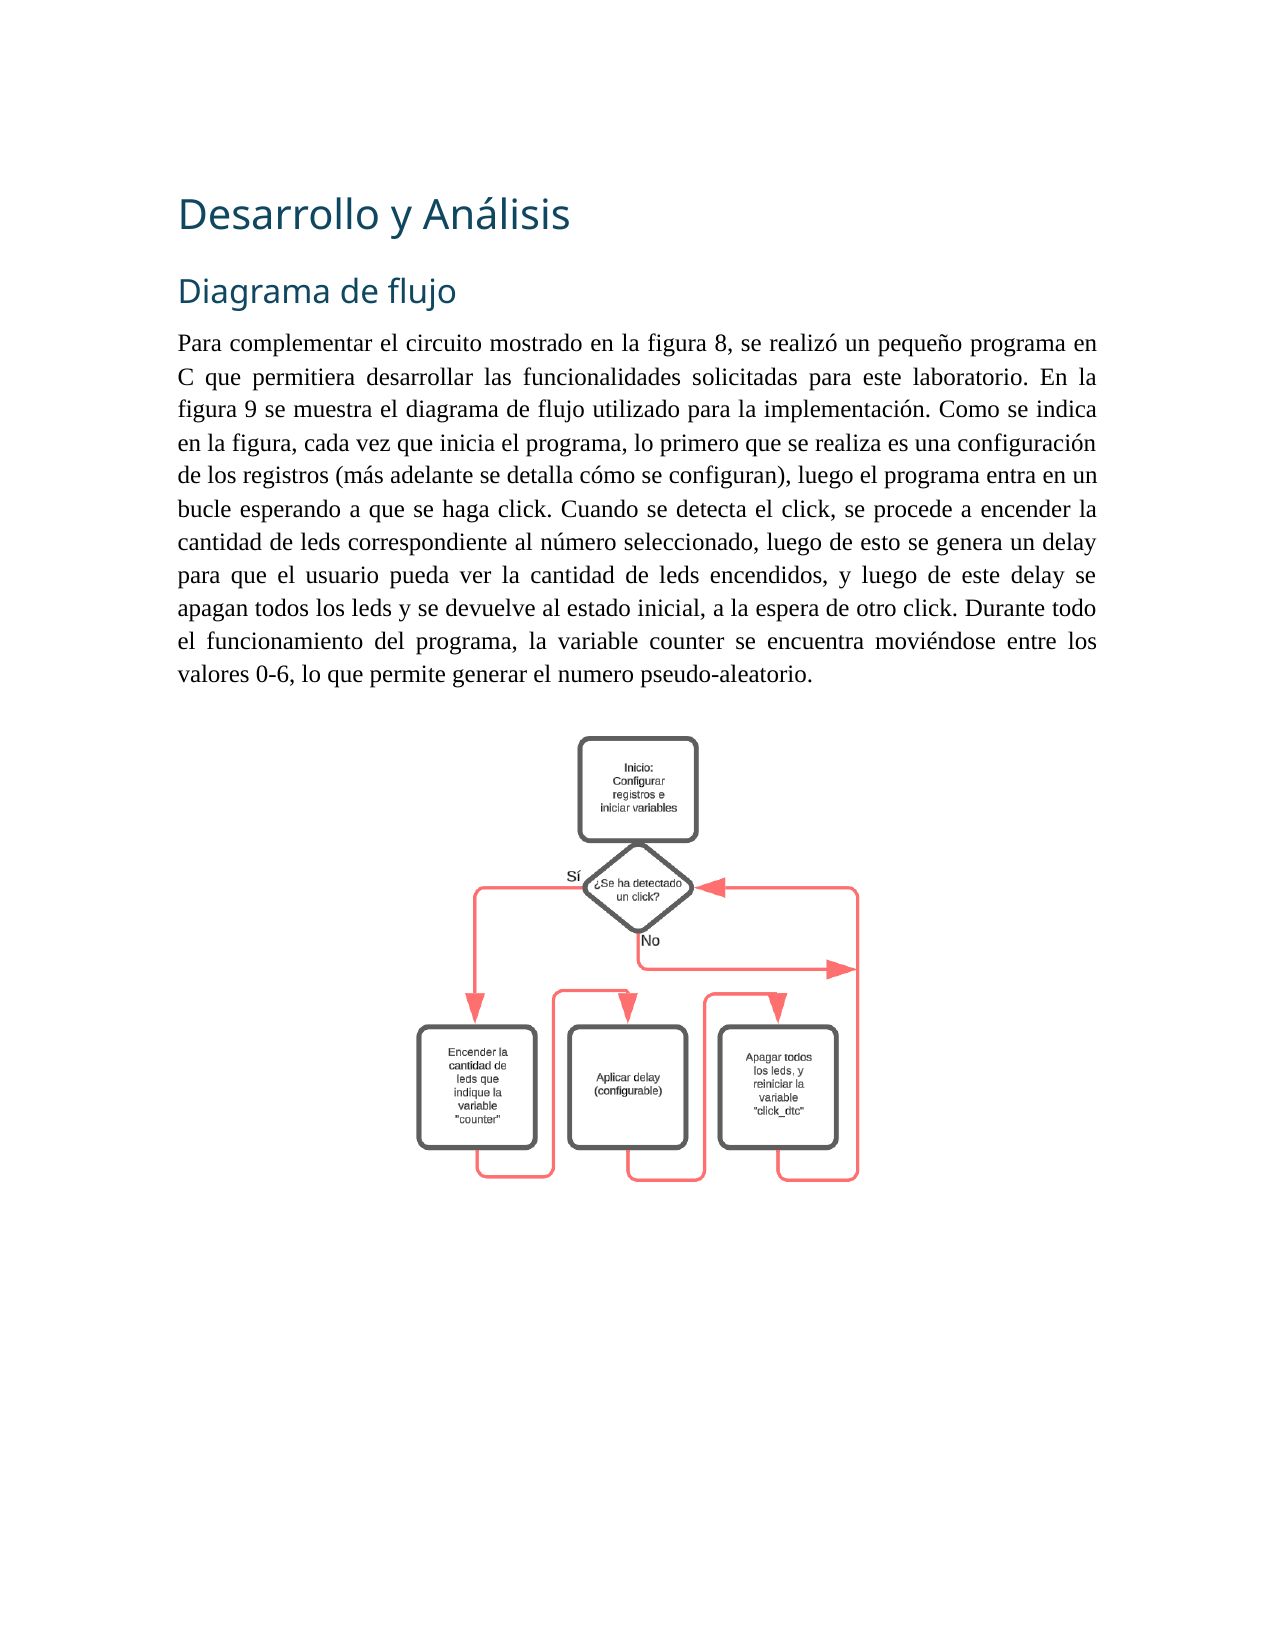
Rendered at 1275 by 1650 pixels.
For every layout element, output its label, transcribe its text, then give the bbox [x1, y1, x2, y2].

subtitle Desarrollo y Análisis [177, 185, 1098, 242]
text Para complementar el circuito mostrado en la figura 8, se realizó un pequeño programa en C que permitiera desarrollar las funcionalidades solicitadas para este laboratorio. En la figura 9 se muestra el diagrama de flujo utilizado para la implementación. Como se indica en la figura, cada vez que inicia el programa, lo primero que se realiza es una configuración de los registros (más adelante se detalla cómo se configuran), luego el programa entra en un bucle esperando a que se haga click. Cuando se detecta el click, se procede a encender la cantidad de leds correspondiente al número seleccionado, luego de esto se genera un delay para que el usuario pueda ver la cantidad de leds encendidos, y luego de este delay se apagan todos los leds y se devuelve al estado inicial, a la espera de otro click. Durante todo el funcionamiento del programa, la variable counter se encuentra moviéndose entre los valores 0-6, lo que permite generar el numero pseudo-aleatorio. [177, 328, 1098, 687]
picture [407, 728, 868, 1193]
subtitle Diagrama de flujo [177, 268, 1098, 313]
